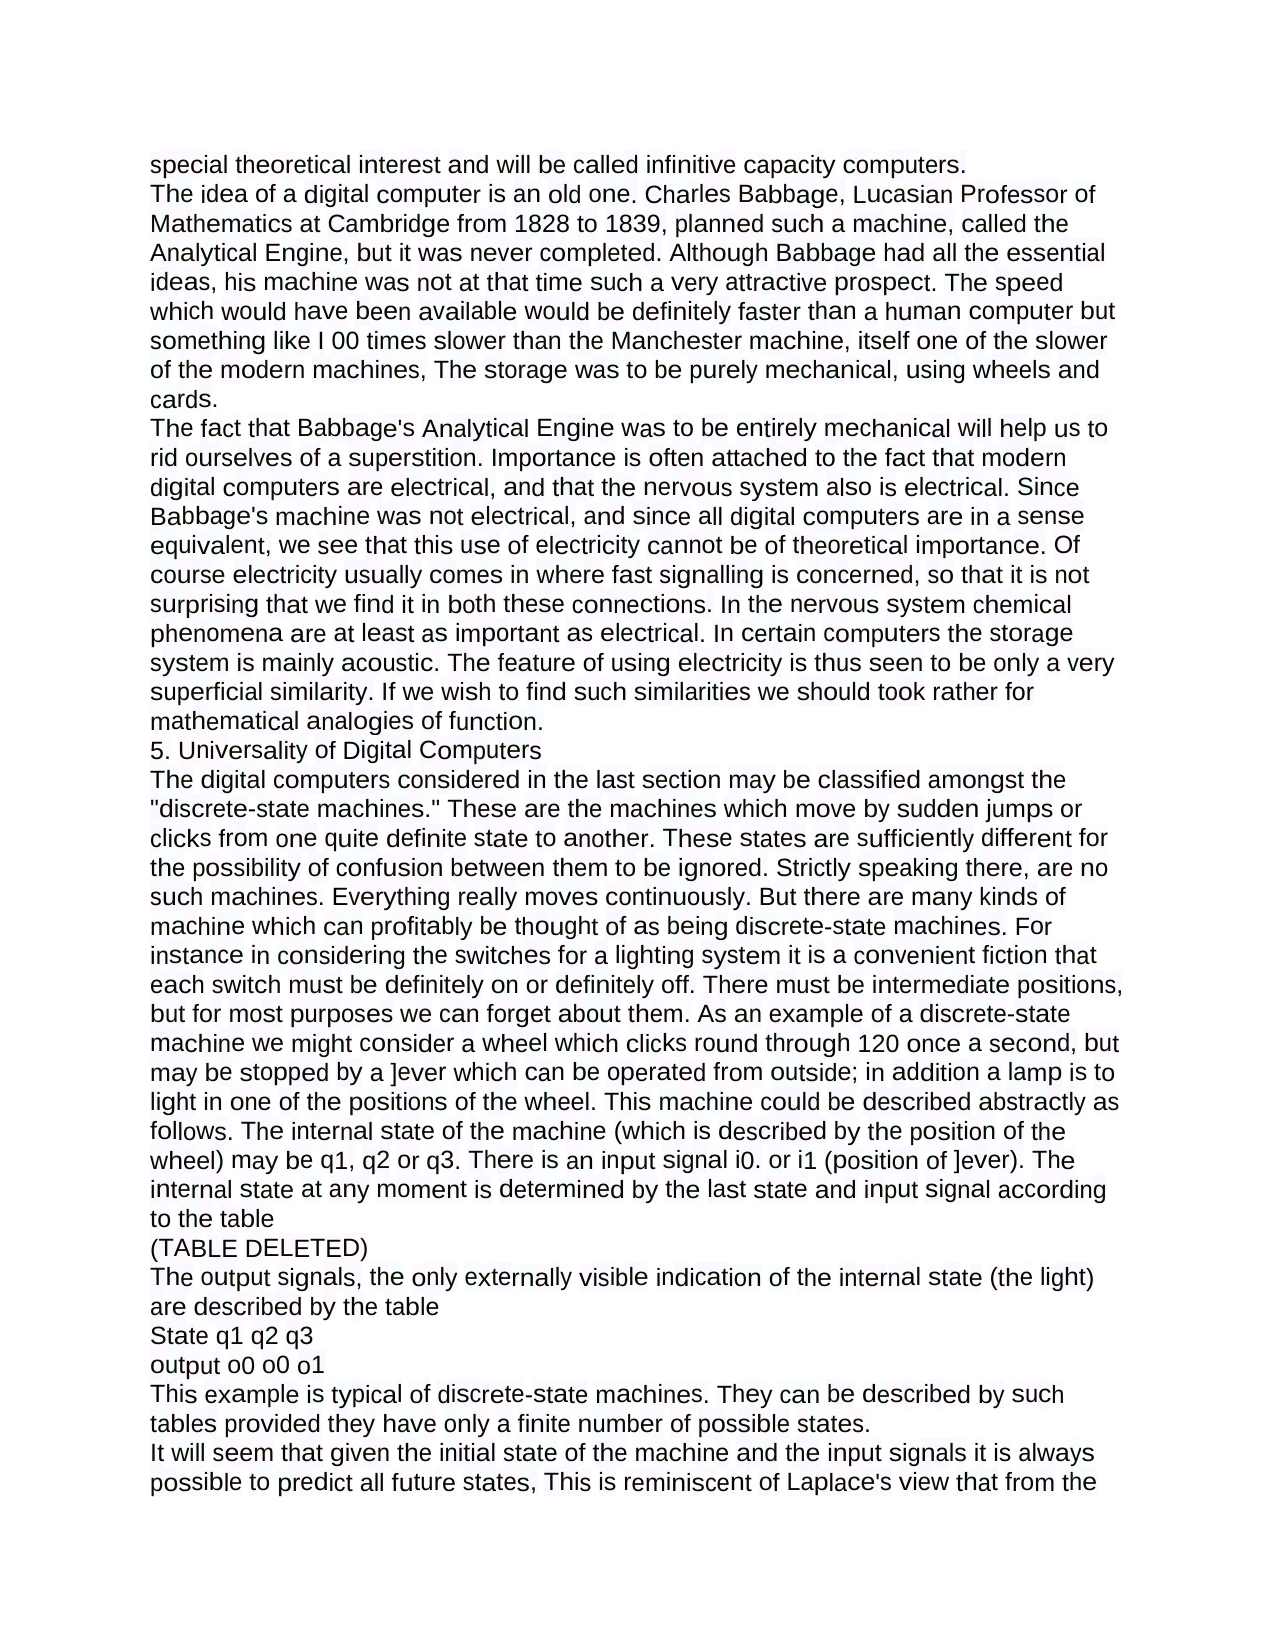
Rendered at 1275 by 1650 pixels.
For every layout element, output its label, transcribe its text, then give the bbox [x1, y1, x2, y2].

text The digital computers considered in the last section may be classified amongst the "discrete-state machines." These are the machines which move by sudden jumps or clicks from one quite definite state to another. These states are sufficiently different for the possibility of confusion between them to be ignored. Strictly speaking there, are no such machines. Everything really moves continuously. But there are many kinds of machine which can profitably be thought of as being discrete-state machines. For instance in considering the switches for a lighting system it is a convenient fiction that each switch must be definitely on or definitely off. There must be intermediate positions, but for most purposes we can forget about them. As an example of a discrete-state machine we might consider a wheel which clicks round through 120 once a second, but may be stopped by a ]ever which can be operated from outside; in addition a lamp is to light in one of the positions of the wheel. This machine could be described abstractly as follows. The internal state of the machine (which is described by the position of the wheel) may be q1, q2 or q3. There is an input signal i0. or i1 (position of ]ever). The internal state at any moment is determined by the last state and input signal according to the table [150, 765, 1125, 1233]
text The fact that Babbage's Analytical Engine was to be entirely mechanical will help us to rid ourselves of a superstition. Importance is often attached to the fact that modern digital computers are electrical, and that the nervous system also is electrical. Since Babbage's machine was not electrical, and since all digital computers are in a sense equivalent, we see that this use of electricity cannot be of theoretical importance. Of course electricity usually comes in where fast signalling is concerned, so that it is not surprising that we find it in both these connections. In the nervous system chemical phenomena are at least as important as electrical. In certain computers the storage system is mainly acoustic. The feature of using electricity is thus seen to be only a very superficial similarity. If we wish to find such similarities we should took rather for mathematical analogies of function. [150, 413, 1125, 735]
text (TABLE DELETED) [368, 1233, 1125, 1262]
text output o0 o0 o1 [241, 1350, 262, 1379]
text output o0 o0 o1 [290, 1350, 311, 1379]
text 5. Universality of Digital Computers [328, 735, 360, 765]
text 5. Universality of Digital Computers [150, 735, 196, 765]
text State q1 q2 q3 [313, 1321, 1125, 1350]
text (TABLE DELETED) [190, 1233, 263, 1262]
text output o0 o0 o1 [185, 1350, 227, 1379]
text This example is typical of discrete-state machines. They can be described by such tables provided they have only a finite number of possible states. [871, 1379, 1125, 1438]
text output o0 o0 o1 [325, 1350, 1125, 1379]
text The output signals, the only externally visible indication of the internal state (the light) are described by the table [439, 1262, 1125, 1321]
text 5. Universality of Digital Computers [529, 735, 1125, 765]
text The idea of a digital computer is an old one. Charles Babbage, Lucasian Professor of Mathematics at Cambridge from 1828 to 1839, planned such a machine, called the Analytical Engine, but it was never completed. Although Babbage had all the essential ideas, his machine was not at that time such a very attractive prospect. The speed which would have been available would be definitely faster than a human computer but something like I 00 times slower than the Manchester machine, itself one of the slower of the modern machines, The storage was to be purely mechanical, using wheels and cards. [150, 179, 1125, 413]
